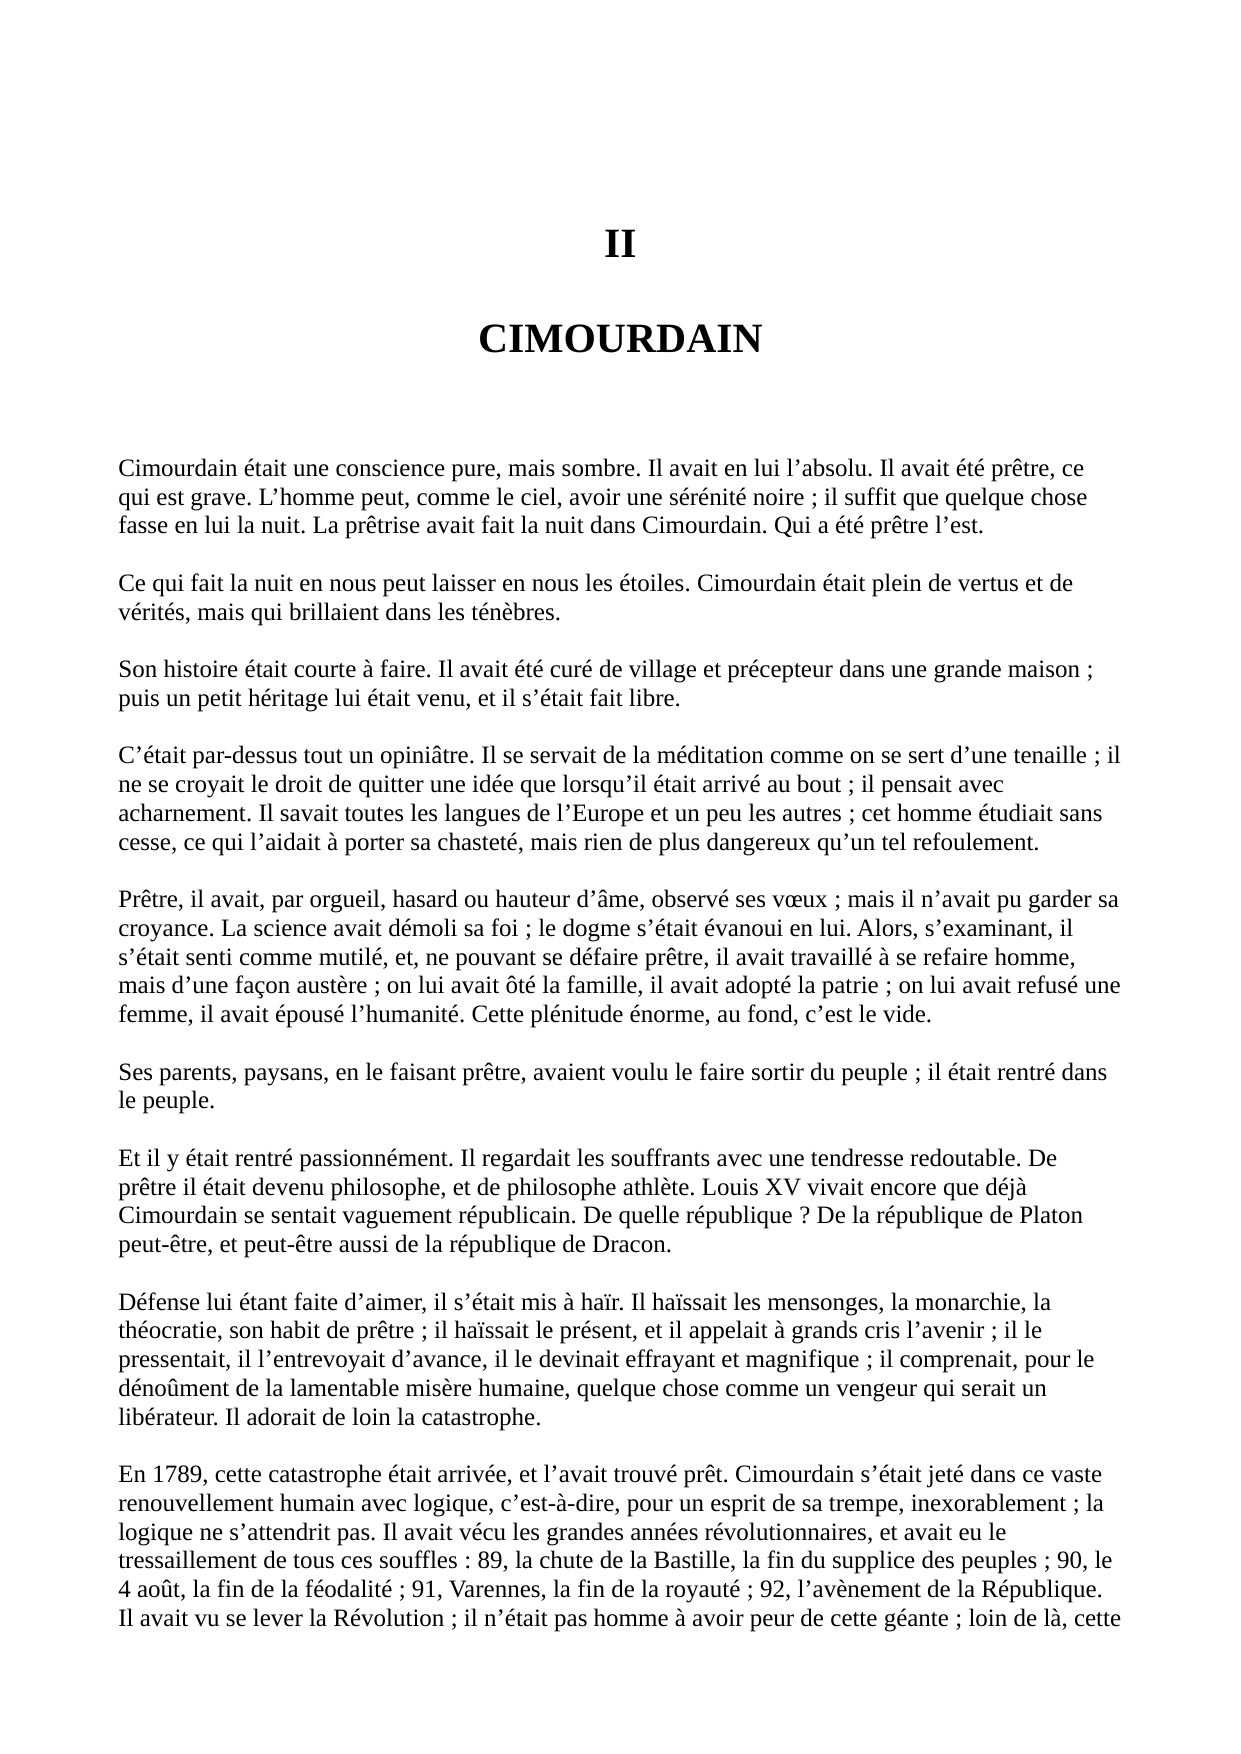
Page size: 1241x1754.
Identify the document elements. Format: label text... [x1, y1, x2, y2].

text Cimourdain était une conscience pure, mais sombre. Il avait en lui l’absolu. Il avait été prêtre, ce qui est grave. L’homme peut, comme le ciel, avoir une sérénité noire ; il suffit que quelque chose fasse en lui la nuit. La prêtrise avait fait la nuit dans Cimourdain. Qui a été prêtre l’est. [118, 453, 1122, 539]
text Défense lui étant faite d’aimer, il s’était mis à haïr. Il haïssait les mensonges, la monarchie, la théocratie, son habit de prêtre ; il haïssait le présent, et il appelait à grands cris l’avenir ; il le pressentait, il l’entrevoyait d’avance, il le devinait effrayant et magnifique ; il comprenait, pour le dénoûment de la lamentable misère humaine, quelque chose comme un vengeur qui serait un libérateur. Il adorait de loin la catastrophe. [118, 1287, 1122, 1431]
text En 1789, cette catastrophe était arrivée, et l’avait trouvé prêt. Cimourdain s’était jeté dans ce vaste renouvellement humain avec logique, c’est-à-dire, pour un esprit de sa trempe, inexorablement ; la logique ne s’attendrit pas. Il avait vécu les grandes années révolutionnaires, et avait eu le tressaillement de tous ces souffles : 89, la chute de la Bastille, la fin du supplice des peuples ; 90, le 4 août, la fin de la féodalité ; 91, Varennes, la fin de la royauté ; 92, l’avènement de la République. Il avait vu se lever la Révolution ; il n’était pas homme à avoir peur de cette géante ; loin de là, cette [118, 1459, 1122, 1632]
text Prêtre, il avait, par orgueil, hasard ou hauteur d’âme, observé ses vœux ; mais il n’avait pu garder sa croyance. La science avait démoli sa foi ; le dogme s’était évanoui en lui. Alors, s’examinant, il s’était senti comme mutilé, et, ne pouvant se défaire prêtre, il avait travaillé à se refaire homme, mais d’une façon austère ; on lui avait ôté la famille, il avait adopté la patrie ; on lui avait refusé une femme, il avait épousé l’humanité. Cette plénitude énorme, au fond, c’est le vide. [118, 884, 1122, 1028]
text Ses parents, paysans, en le faisant prêtre, avaient voulu le faire sortir du peuple ; il était rentré dans le peuple. [118, 1057, 1122, 1114]
text Son histoire était courte à faire. Il avait été curé de village et précepteur dans une grande maison ; puis un petit héritage lui était venu, et il s’était fait libre. [118, 654, 1122, 712]
text C’était par-dessus tout un opiniâtre. Il se servait de la méditation comme on se sert d’une tenaille ; il ne se croyait le droit de quitter une idée que lorsqu’il était arrivé au bout ; il pensait avec acharnement. Il savait toutes les langues de l’Europe et un peu les autres ; cet homme étudiait sans cesse, ce qui l’aidait à porter sa chasteté, mais rien de plus dangereux qu’un tel refoulement. [118, 741, 1122, 856]
text Et il y était rentré passionnément. Il regardait les souffrants avec une tendresse redoutable. De prêtre il était devenu philosophe, et de philosophe athlète. Louis XV vivait encore que déjà Cimourdain se sentait vaguement républicain. De quelle république ? De la république de Platon peut-être, et peut-être aussi de la république de Dracon. [118, 1143, 1122, 1258]
text Ce qui fait la nuit en nous peut laisser en nous les étoiles. Cimourdain était plein de vertus et de vérités, mais qui brillaient dans les ténèbres. [118, 568, 1122, 626]
subtitle II CIMOURDAIN [118, 218, 1122, 362]
